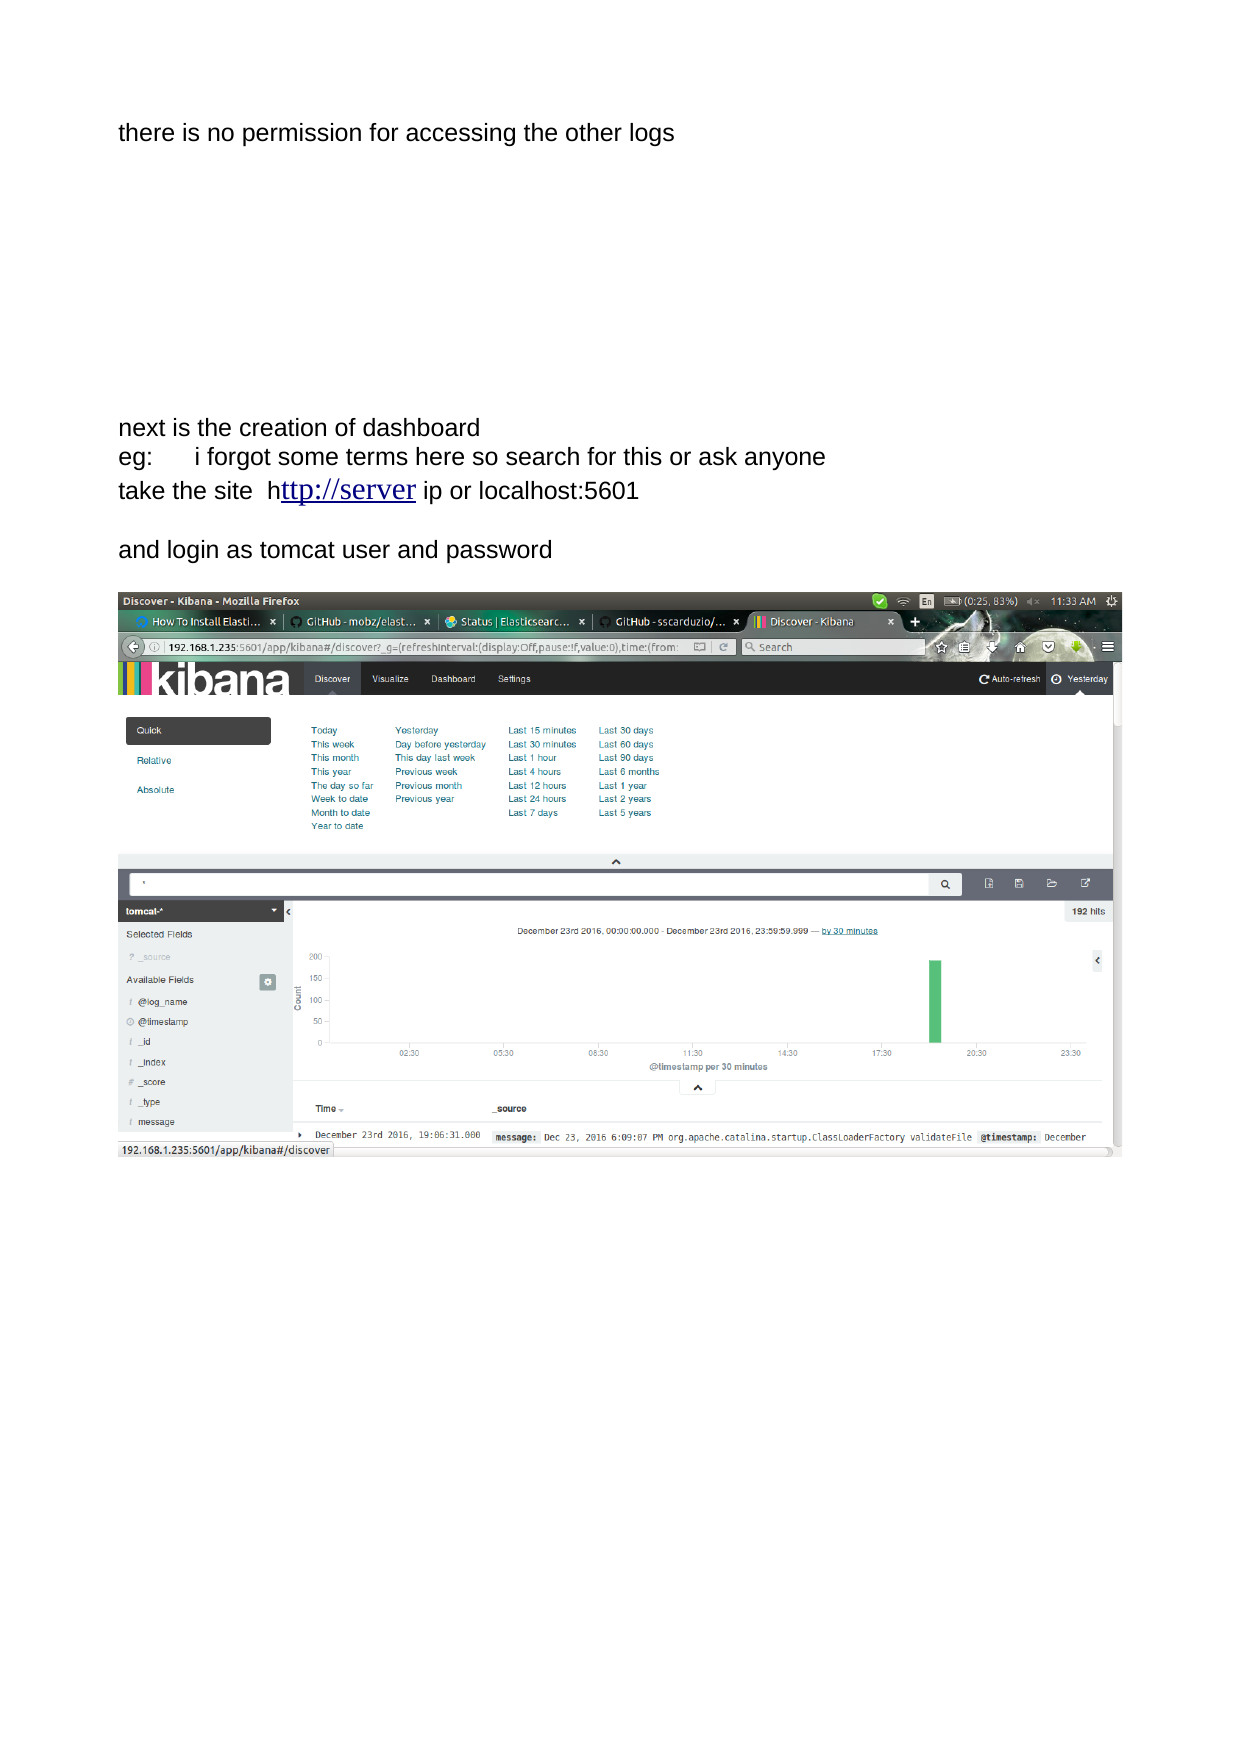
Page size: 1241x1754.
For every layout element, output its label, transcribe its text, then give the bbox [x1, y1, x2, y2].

text and login as tomcat user and password [118, 535, 1122, 564]
text take the site http://server ip or localhost:5601 [118, 470, 1122, 506]
text there is no permission for accessing the other logs [118, 118, 1122, 147]
text eg: i forgot some terms here so search for this or ask anyone [118, 442, 1122, 470]
picture [118, 592, 1123, 1157]
text next is the creation of dashboard [118, 413, 1122, 442]
